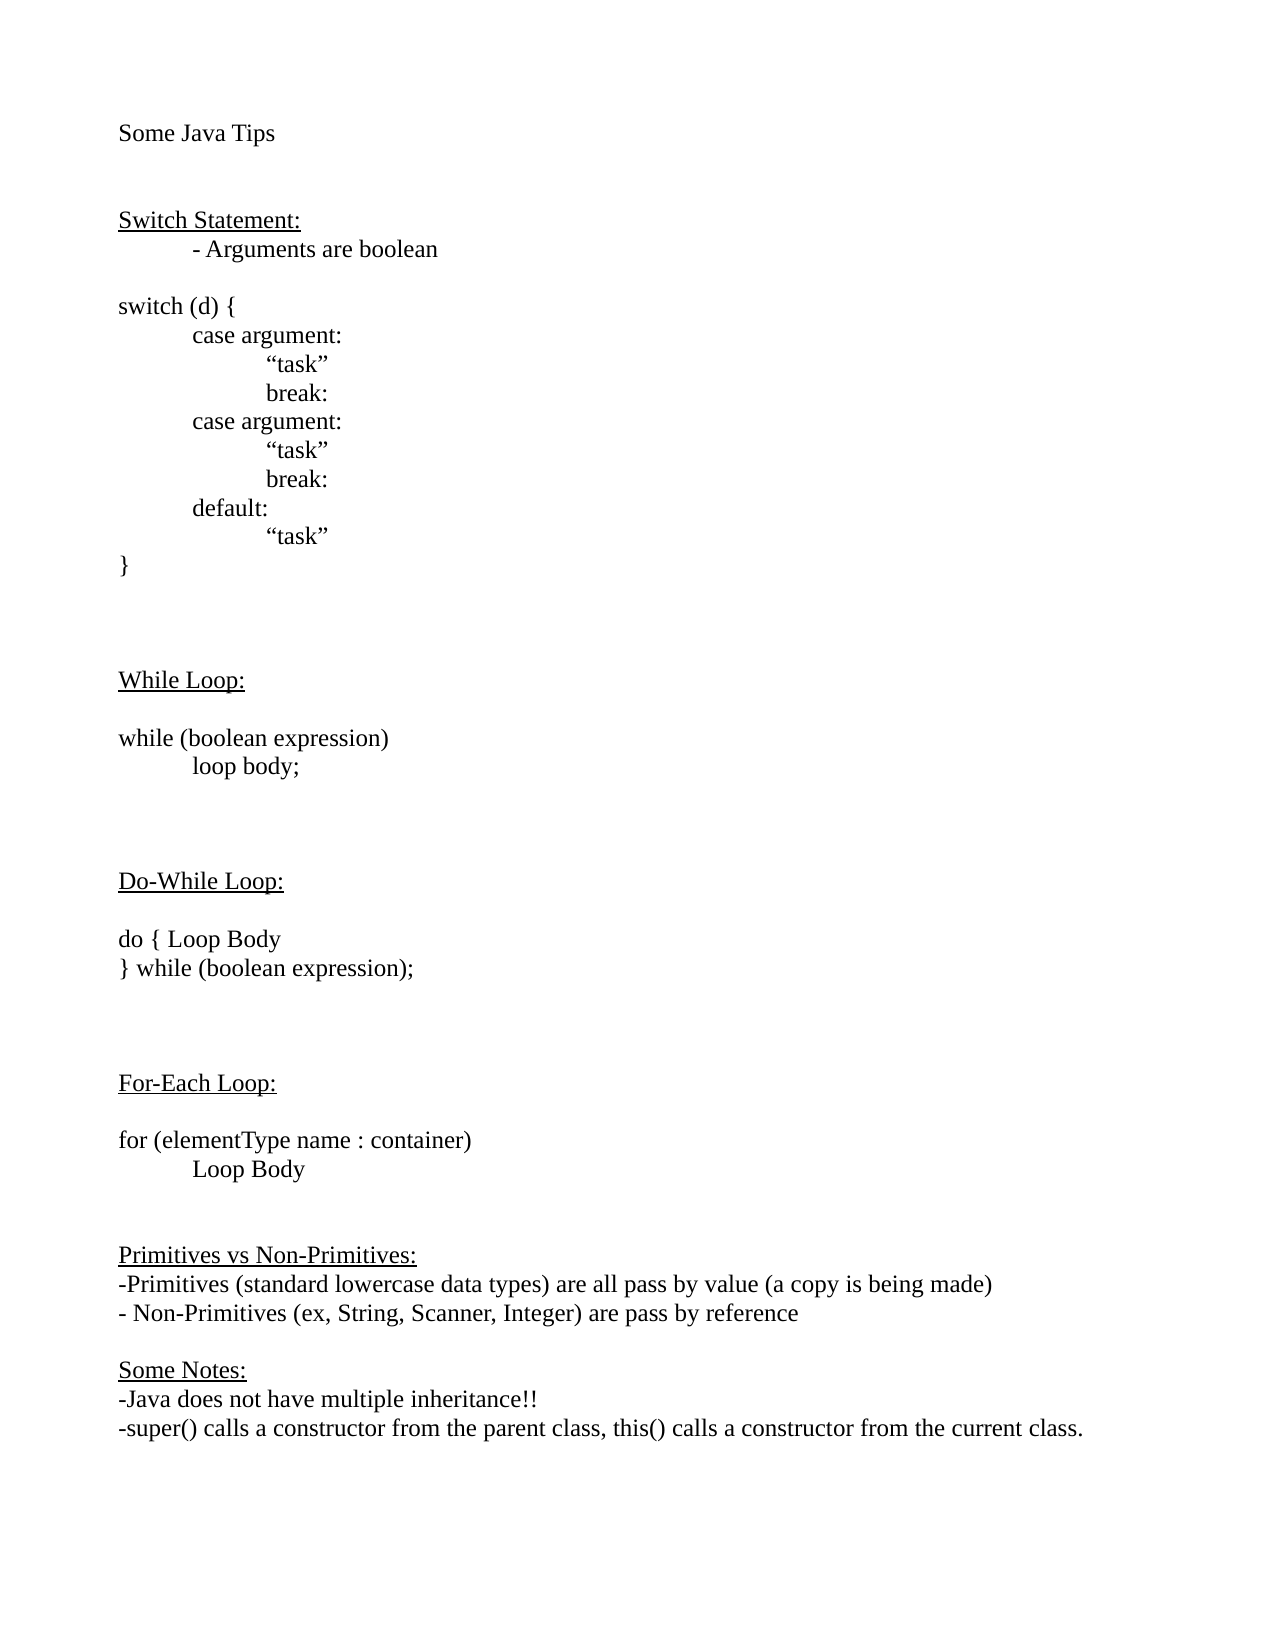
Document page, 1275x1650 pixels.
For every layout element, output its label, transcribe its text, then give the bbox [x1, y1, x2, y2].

text -Primitives (standard lowercase data types) are all pass by value (a copy is being made) [118, 1269, 1157, 1298]
text -super() calls a constructor from the parent class, this() calls a constructor from the current class. [118, 1413, 1157, 1441]
text While Loop: [118, 665, 1157, 694]
text break: [118, 464, 1157, 493]
text case argument: [118, 406, 1157, 435]
text Do-While Loop: [118, 866, 1157, 895]
text “task” [118, 435, 1157, 464]
text Loop Body [118, 1154, 1157, 1183]
text break: [118, 378, 1157, 406]
text } [118, 550, 1157, 579]
text do { Loop Body [118, 924, 1157, 953]
text “task” [118, 349, 1157, 378]
text - Arguments are boolean [118, 234, 1157, 263]
text for (elementType name : container) [118, 1125, 1157, 1154]
text - Non-Primitives (ex, String, Scanner, Integer) are pass by reference [118, 1298, 1157, 1326]
text Switch Statement: [118, 205, 1157, 234]
text Primitives vs Non-Primitives: [118, 1240, 1157, 1269]
text For-Each Loop: [118, 1068, 1157, 1096]
text } while (boolean expression); [118, 953, 1157, 981]
text switch (d) { [118, 291, 1157, 320]
text Some Notes: [118, 1355, 1157, 1384]
text default: [118, 493, 1157, 521]
text “task” [118, 521, 1157, 550]
text -Java does not have multiple inheritance!! [118, 1384, 1157, 1413]
text case argument: [118, 320, 1157, 349]
text loop body; [118, 751, 1157, 780]
text while (boolean expression) [118, 723, 1157, 751]
